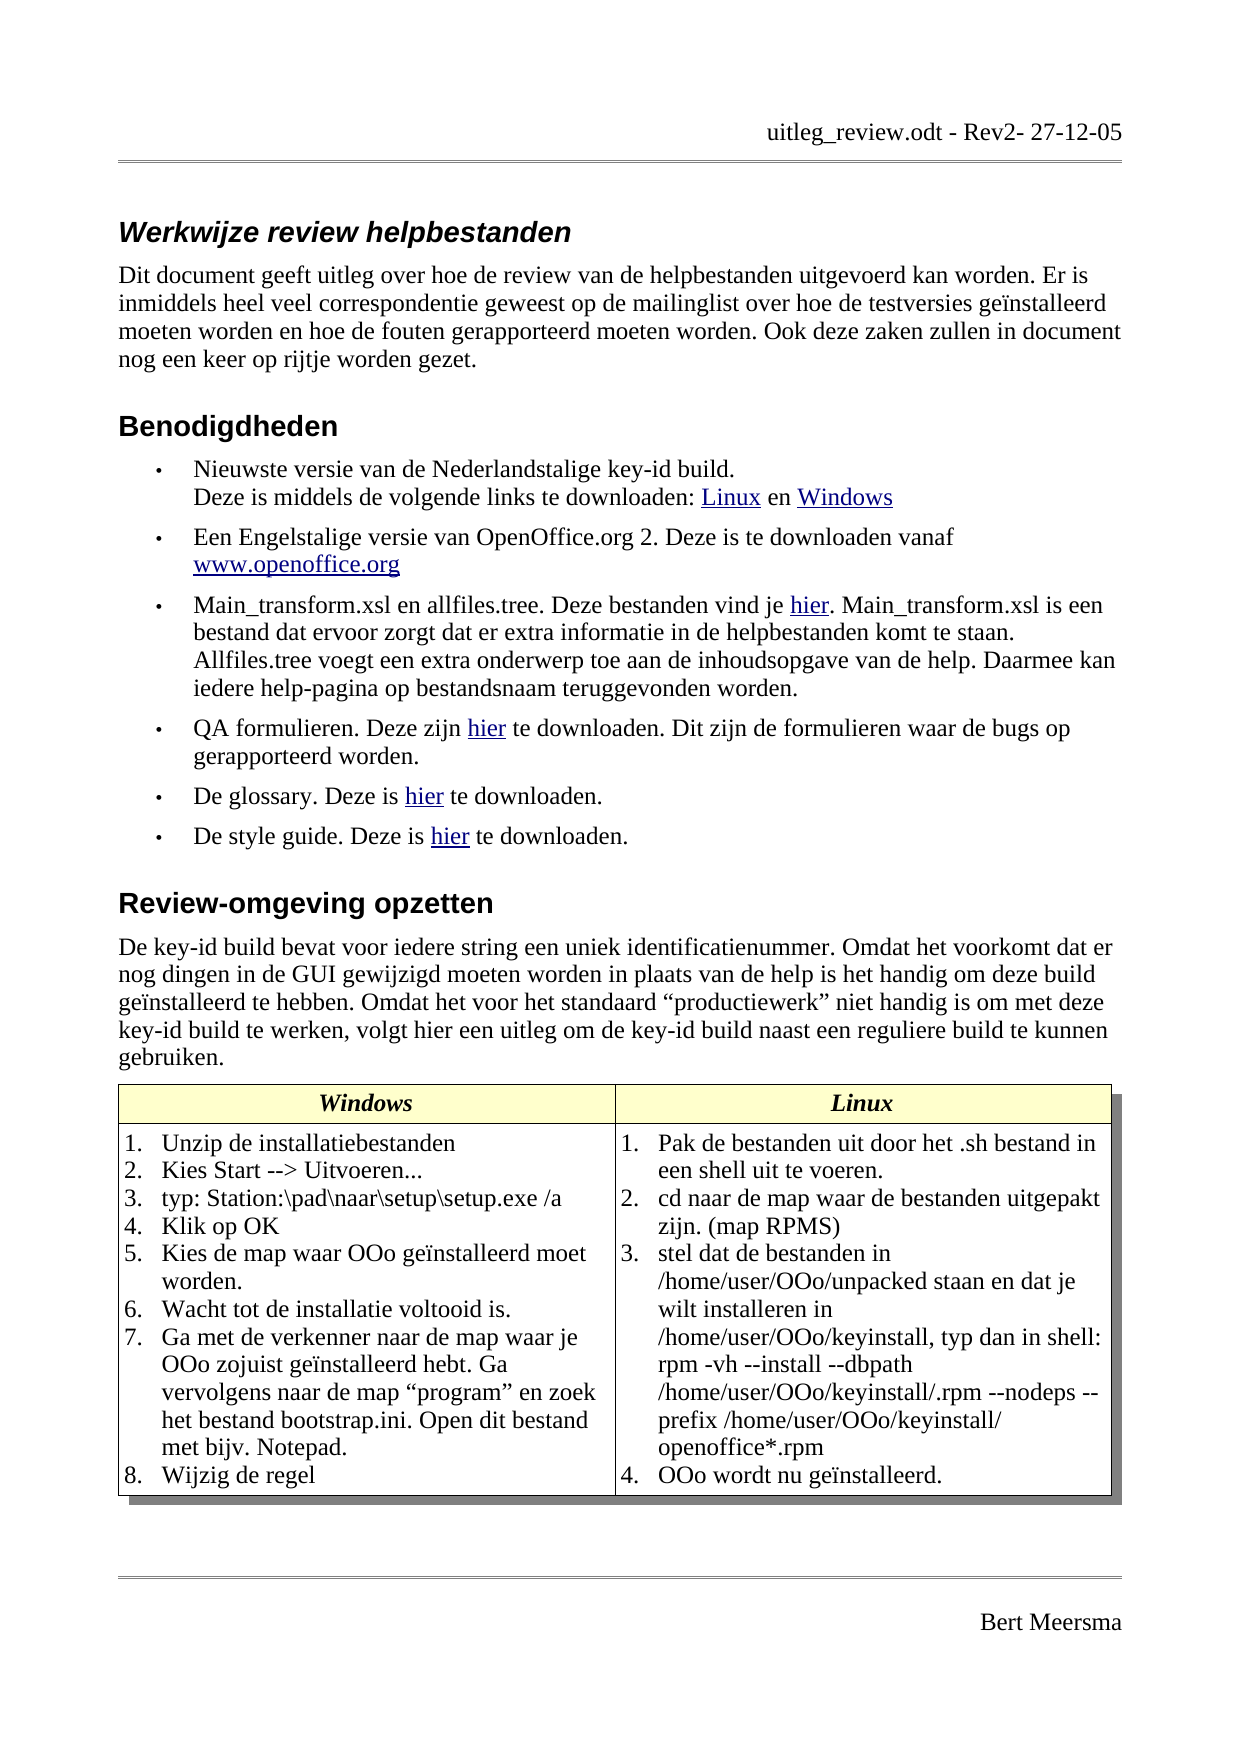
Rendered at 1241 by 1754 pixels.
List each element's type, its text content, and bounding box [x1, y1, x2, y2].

list De glossary. Deze is hier te downloaden. [156, 782, 1122, 810]
text Dit document geeft uitleg over hoe de review van de helpbestanden uitgevoerd kan worden. Er is inmiddels heel veel correspondentie geweest op de mailinglist over hoe de testversies geïnstalleerd moeten worden en hoe de fouten gerapporteerd moeten worden. Ook deze zaken zullen in document nog een keer op rijtje worden gezet. [118, 262, 1122, 372]
table_header Linux [616, 1085, 1111, 1123]
table_cell Pak de bestanden uit door het .sh bestand in een shell uit te voeren. cd naar de map waar de bestanden uitgepakt zijn. (map RPMS) stel dat de bestanden in /home/user/OOo/unpacked staan en dat je wilt installeren in /home/user/OOo/keyinstall, typ dan in shell: rpm -vh --install --dbpath /home/user/OOo/keyinstall/.rpm --nodeps --prefix /home/user/OOo/keyinstall/ openoffice*.rpm OOo wordt nu geïnstalleerd. cd nu naar de map waar OOo geïnstalleerd is (/home/user/OOo/keyinstall/program) en open het bestand bootstraprc. Wijzig de regel: $SYSUSERCONFIG/.staroffice_english in bijv. $SYSUSERCONFIG/.staroffice_dutch. Sla het bestand vervolgens op en sluit het af. OOo kan nu gestart worden met de opdracht ./soffice (in de “program” map) [616, 1124, 1111, 1495]
list QA formulieren. Deze zijn hier te downloaden. Dit zijn de formulieren waar de bugs op gerapporteerd worden. [156, 714, 1122, 769]
list Main_transform.xsl en allfiles.tree. Deze bestanden vind je hier. Main_transform.xsl is een bestand dat ervoor zorgt dat er extra informatie in de helpbestanden komt te staan. Allfiles.tree voegt een extra onderwerp toe aan de inhoudsopgave van de help. Daarmee kan iedere help-pagina op bestandsnaam teruggevonden worden. [156, 591, 1122, 702]
subtitle Benodigdheden [118, 410, 1122, 442]
table_cell Unzip de installatiebestanden Kies Start --> Uitvoeren... typ: Station:\pad\naar\setup\setup.exe /a Klik op OK Kies de map waar OOo geïnstalleerd moet worden. Wacht tot de installatie voltooid is. Ga met de verkenner naar de map waar je OOo zojuist geïnstalleerd hebt. Ga vervolgens naar de map “program” en zoek het bestand bootstrap.ini. Open dit bestand met bijv. Notepad. Wijzig de regel $SYSUSERCONFIG/.staroffice_english in bijv. $SYSUSERCONFIG/.staroffice_dutch Sla vervolgens het bestand op en sluit het. De gewijzigde regel geeft aan in welke map de bestanden komen te staan waarin je instellingen worden bewaard. De nieuw geïnstalleerde OOo kan nu gestart worden door op soffice te dubbelklikken (eveneens in de map “program”) [119, 1124, 615, 1495]
text De key-id build bevat voor iedere string een uniek identificatienummer. Omdat het voorkomt dat er nog dingen in de GUI gewijzigd moeten worden in plaats van de help is het handig om deze build geïnstalleerd te hebben. Omdat het voor het standaard “productiewerk” niet handig is om met deze key-id build te werken, volgt hier een uitleg om de key-id build naast een reguliere build te kunnen gebruiken. [118, 933, 1122, 1071]
list De style guide. Deze is hier te downloaden. [156, 822, 1122, 850]
table_header Windows [119, 1085, 615, 1123]
subtitle Review-omgeving opzetten [118, 887, 1122, 920]
subtitle Werkwijze review helpbestanden [118, 216, 1122, 249]
list Nieuwste versie van de Nederlandstalige key-id build. Deze is middels de volgende links te downloaden: Linux en Windows [156, 455, 1122, 510]
list Een Engelstalige versie van OpenOffice.org 2. Deze is te downloaden vanaf www.openoffice.org [156, 523, 1122, 578]
